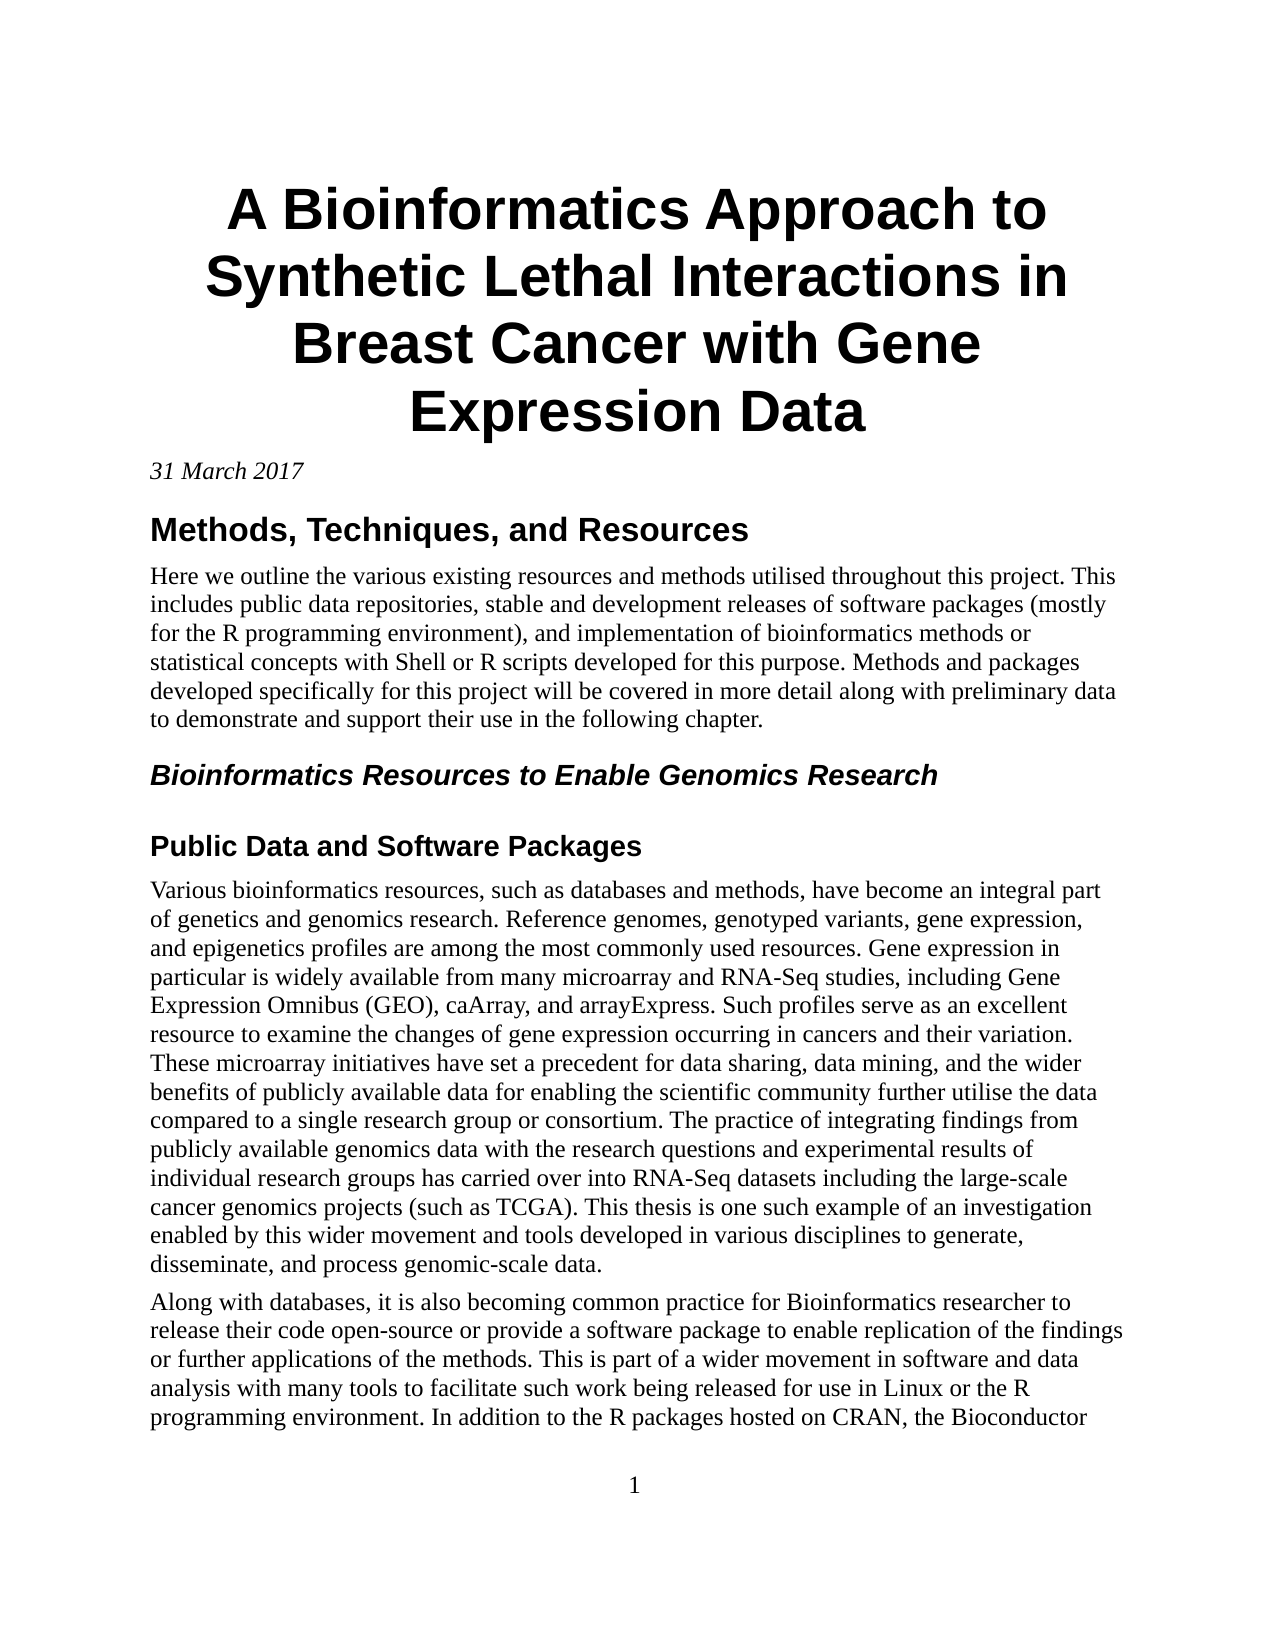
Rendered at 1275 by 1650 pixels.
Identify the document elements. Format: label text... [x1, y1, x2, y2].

title A Bioinformatics Approach to Synthetic Lethal Interactions in Breast Cancer with Gene Expression Data [150, 175, 1125, 443]
subtitle Methods, Techniques, and Resources [150, 509, 1125, 548]
text Various bioinformatics resources, such as databases and methods, have become an integral part of genetics and genomics research. Reference genomes, genotyped variants, gene expression, and epigenetics profiles are among the most commonly used resources. Gene expression in particular is widely available from many microarray and RNA-Seq studies, including Gene Expression Omnibus (GEO), caArray, and arrayExpress. Such profiles serve as an excellent resource to examine the changes of gene expression occurring in cancers and their variation. These microarray initiatives have set a precedent for data sharing, data mining, and the wider benefits of publicly available data for enabling the scientific community further utilise the data compared to a single research group or consortium. The practice of integrating findings from publicly available genomics data with the research questions and experimental results of individual research groups has carried over into RNA-Seq datasets including the large-scale cancer genomics projects (such as TCGA). This thesis is one such example of an investigation enabled by this wider movement and tools developed in various disciplines to generate, disseminate, and process genomic-scale data. [150, 875, 1125, 1278]
text 31 March 2017 [150, 456, 1125, 484]
subtitle Public Data and Software Packages [150, 829, 1125, 863]
subtitle Bioinformatics Resources to Enable Genomics Research [150, 758, 1125, 792]
text Along with databases, it is also becoming common practice for Bioinformatics researcher to release their code open-source or provide a software package to enable replication of the findings or further applications of the methods. This is part of a wider movement in software and data analysis with many tools to facilitate such work being released for use in Linux or the R programming environment. In addition to the R packages hosted on CRAN, the Bioconductor [150, 1287, 1125, 1431]
text Here we outline the various existing resources and methods utilised throughout this project. This includes public data repositories, stable and development releases of software packages (mostly for the R programming environment), and implementation of bioinformatics methods or statistical concepts with Shell or R scripts developed for this purpose. Methods and packages developed specifically for this project will be covered in more detail along with preliminary data to demonstrate and support their use in the following chapter. [150, 561, 1125, 733]
